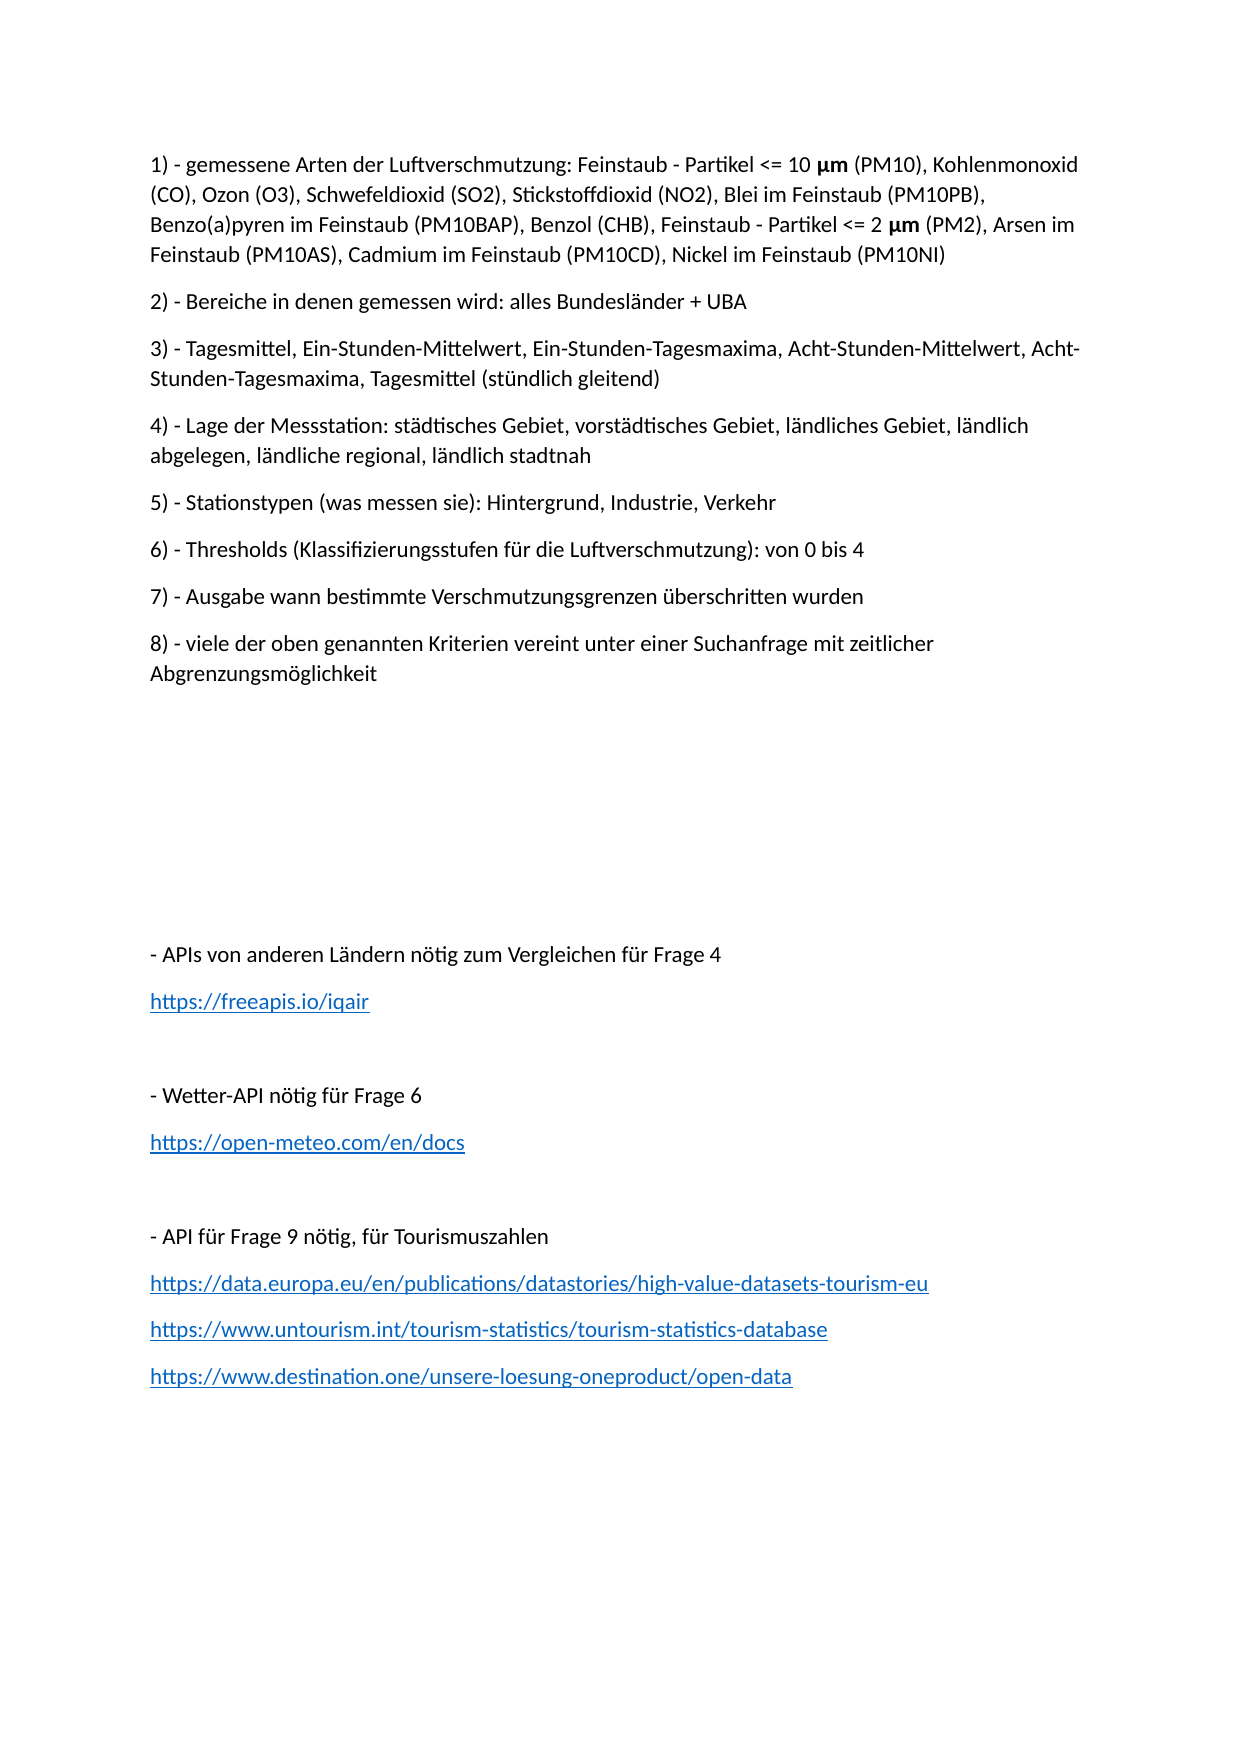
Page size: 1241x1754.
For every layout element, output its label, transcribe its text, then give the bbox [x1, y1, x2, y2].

text 8) - viele der oben genannten Kriterien vereint unter einer Suchanfrage mit zeitlicher Abgrenzungsmöglichkeit [150, 629, 1090, 687]
text 1) - gemessene Arten der Luftverschmutzung: Feinstaub - Partikel <= 10 µm (PM10), Kohlenmonoxid (CO), Ozon (O3), Schwefeldioxid (SO2), Stickstoffdioxid (NO2), Blei im Feinstaub (PM10PB), Benzo(a)pyren im Feinstaub (PM10BAP), Benzol (CHB), Feinstaub - Partikel <= 2 µm (PM2), Arsen im Feinstaub (PM10AS), Cadmium im Feinstaub (PM10CD), Nickel im Feinstaub (PM10NI) [150, 150, 1090, 269]
text 2) - Bereiche in denen gemessen wird: alles Bundesländer + UBA [150, 287, 1090, 316]
text - API für Frage 9 nötig, für Tourismuszahlen [150, 1222, 1090, 1250]
text https://www.destination.one/unsere-loesung-oneproduct/open-data [150, 1362, 1090, 1391]
text - APIs von anderen Ländern nötig zum Vergleichen für Frage 4 [150, 941, 1090, 969]
text 4) - Lage der Messstation: städtisches Gebiet, vorstädtisches Gebiet, ländliches Gebiet, ländlich abgelegen, ländliche regional, ländlich stadtnah [150, 411, 1090, 470]
text - Wetter-API nötig für Frage 6 [150, 1081, 1090, 1109]
text 6) - Thresholds (Klassifizierungsstufen für die Luftverschmutzung): von 0 bis 4 [150, 535, 1090, 563]
text 7) - Ausgabe wann bestimmte Verschmutzungsgrenzen überschritten wurden [150, 582, 1090, 610]
text 3) - Tagesmittel, Ein-Stunden-Mittelwert, Ein-Stunden-Tagesmaxima, Acht-Stunden-Mittelwert, Acht-Stunden-Tagesmaxima, Tagesmittel (stündlich gleitend) [150, 334, 1090, 393]
text https://data.europa.eu/en/publications/datastories/high-value-datasets-tourism-eu [150, 1269, 1090, 1297]
text https://freeapis.io/iqair [150, 987, 1090, 1016]
text https://open-meteo.com/en/docs [150, 1128, 1090, 1156]
text 5) - Stationstypen (was messen sie): Hintergrund, Industrie, Verkehr [150, 488, 1090, 517]
text https://www.untourism.int/tourism-statistics/tourism-statistics-database [150, 1316, 1090, 1344]
